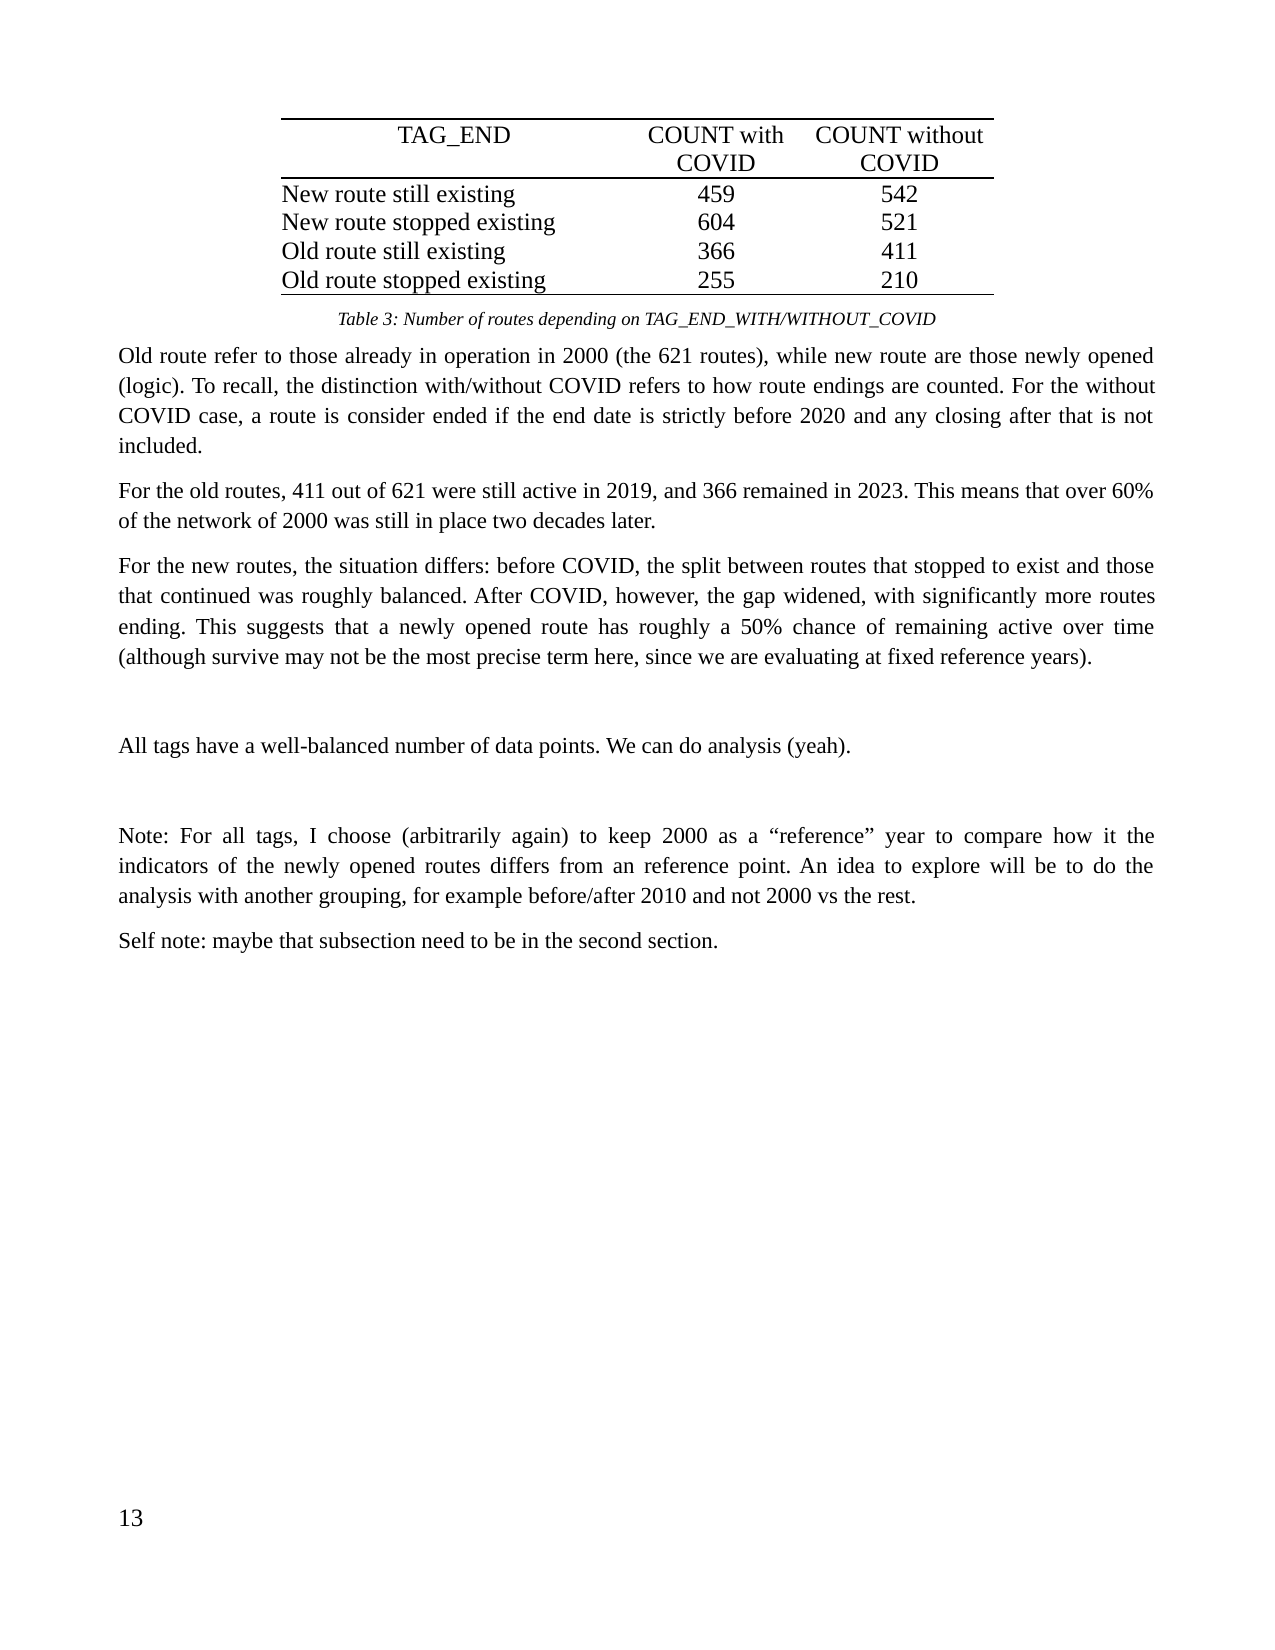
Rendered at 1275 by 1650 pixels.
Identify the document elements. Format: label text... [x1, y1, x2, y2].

table_cell 459 [627, 179, 805, 207]
table_cell 366 [627, 236, 805, 265]
text Old route refer to those already in operation in 2000 (the 621 routes), while new route are those newly opened (logic). To recall, the distinction with/without COVID refers to how route endings are counted. For the without COVID case, a route is consider ended if the end date is strictly before 2020 and any closing after that is not included. [118, 342, 1157, 459]
table_cell New route still existing [281, 179, 627, 207]
table_header TAG_END [281, 120, 627, 177]
text Self note: maybe that subsection need to be in the second section. [118, 927, 1157, 954]
table_cell 255 [627, 265, 805, 294]
text For the old routes, 411 out of 621 were still active in 2019, and 366 remained in 2023. This means that over 60% of the network of 2000 was still in place two decades later. [118, 477, 1157, 534]
table_cell 542 [805, 179, 994, 207]
text Note: For all tags, I choose (arbitrarily again) to keep 2000 as a “reference” year to compare how it the indicators of the newly opened routes differs from an reference point. An idea to explore will be to do the analysis with another grouping, for example before/after 2010 and not 2000 vs the rest. [118, 822, 1157, 909]
text For the new routes, the situation differs: before COVID, the split between routes that stopped to exist and those that continued was roughly balanced. After COVID, however, the gap widened, with significantly more routes ending. This suggests that a newly opened route has roughly a 50% chance of remaining active over time (although survive may not be the most precise term here, since we are evaluating at fixed reference years). [118, 552, 1157, 669]
text All tags have a well-balanced number of data points. We can do analysis (yeah). [118, 732, 1157, 759]
table_cell Old route still existing [281, 236, 627, 265]
text Table 3: Number of routes depending on TAG_END_WITH/WITHOUT_COVID [118, 308, 1157, 329]
table_cell 411 [805, 236, 994, 265]
table_header COUNT with COVID [627, 120, 805, 177]
table_cell 210 [805, 265, 994, 294]
table_cell 521 [805, 208, 994, 236]
table_cell 604 [627, 208, 805, 236]
table_header COUNT without COVID [805, 120, 994, 177]
table_cell New route stopped existing [281, 208, 627, 236]
table_cell Old route stopped existing [281, 265, 627, 294]
